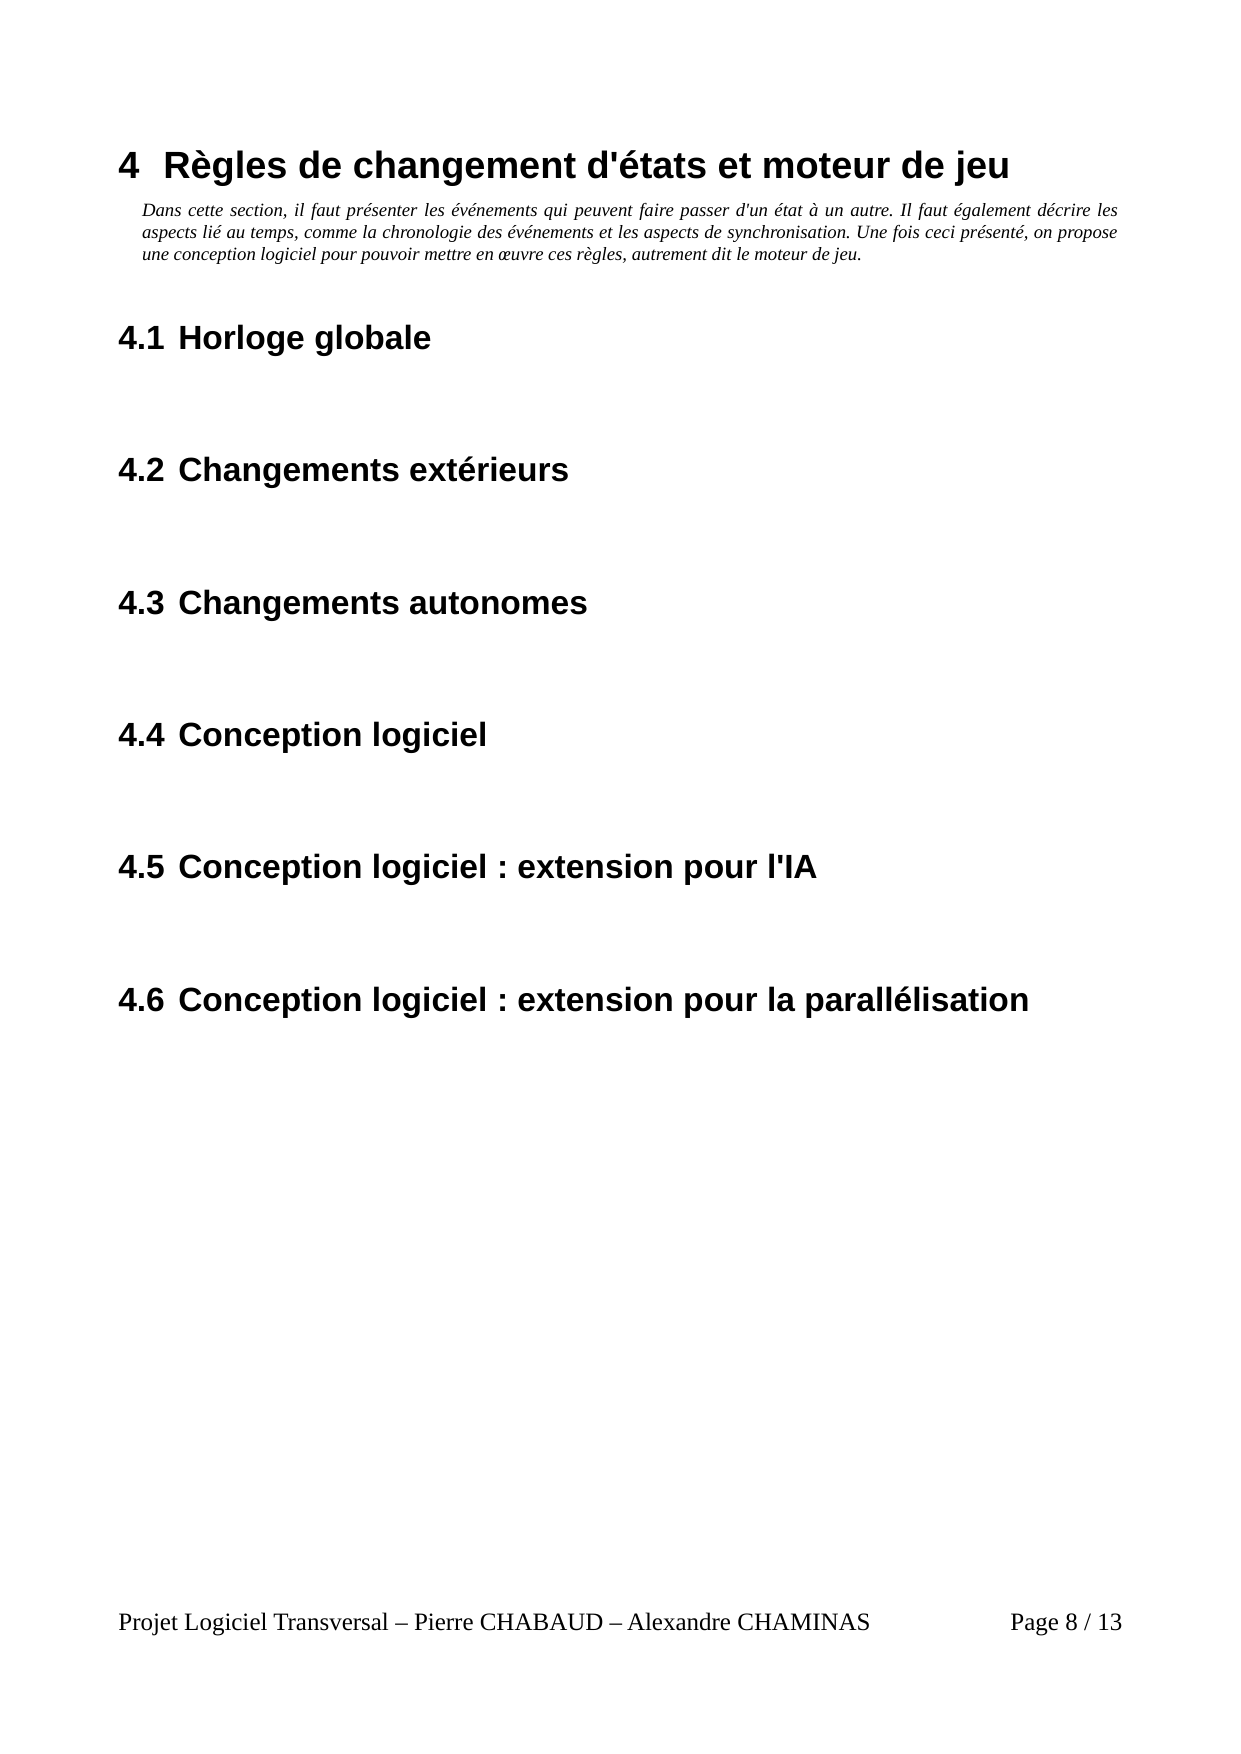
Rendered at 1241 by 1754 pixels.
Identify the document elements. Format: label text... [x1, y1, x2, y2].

subtitle Conception logiciel [118, 715, 1122, 753]
subtitle Règles de changement d'états et moteur de jeu [118, 143, 1122, 187]
subtitle Changements autonomes [118, 582, 1122, 621]
text Dans cette section, il faut présenter les événements qui peuvent faire passer d'un état à un autre. Il faut également décrire les aspects lié au temps, comme la chronologie des événements et les aspects de synchronisation. Une fois ceci présenté, on propose une conception logiciel pour pouvoir mettre en œuvre ces règles, autrement dit le moteur de jeu. [142, 199, 1122, 264]
subtitle Changements extérieurs [118, 450, 1122, 489]
subtitle Horloge globale [118, 318, 1122, 356]
subtitle Conception logiciel : extension pour la parallélisation [118, 980, 1122, 1018]
subtitle Conception logiciel : extension pour l'IA [118, 847, 1122, 886]
